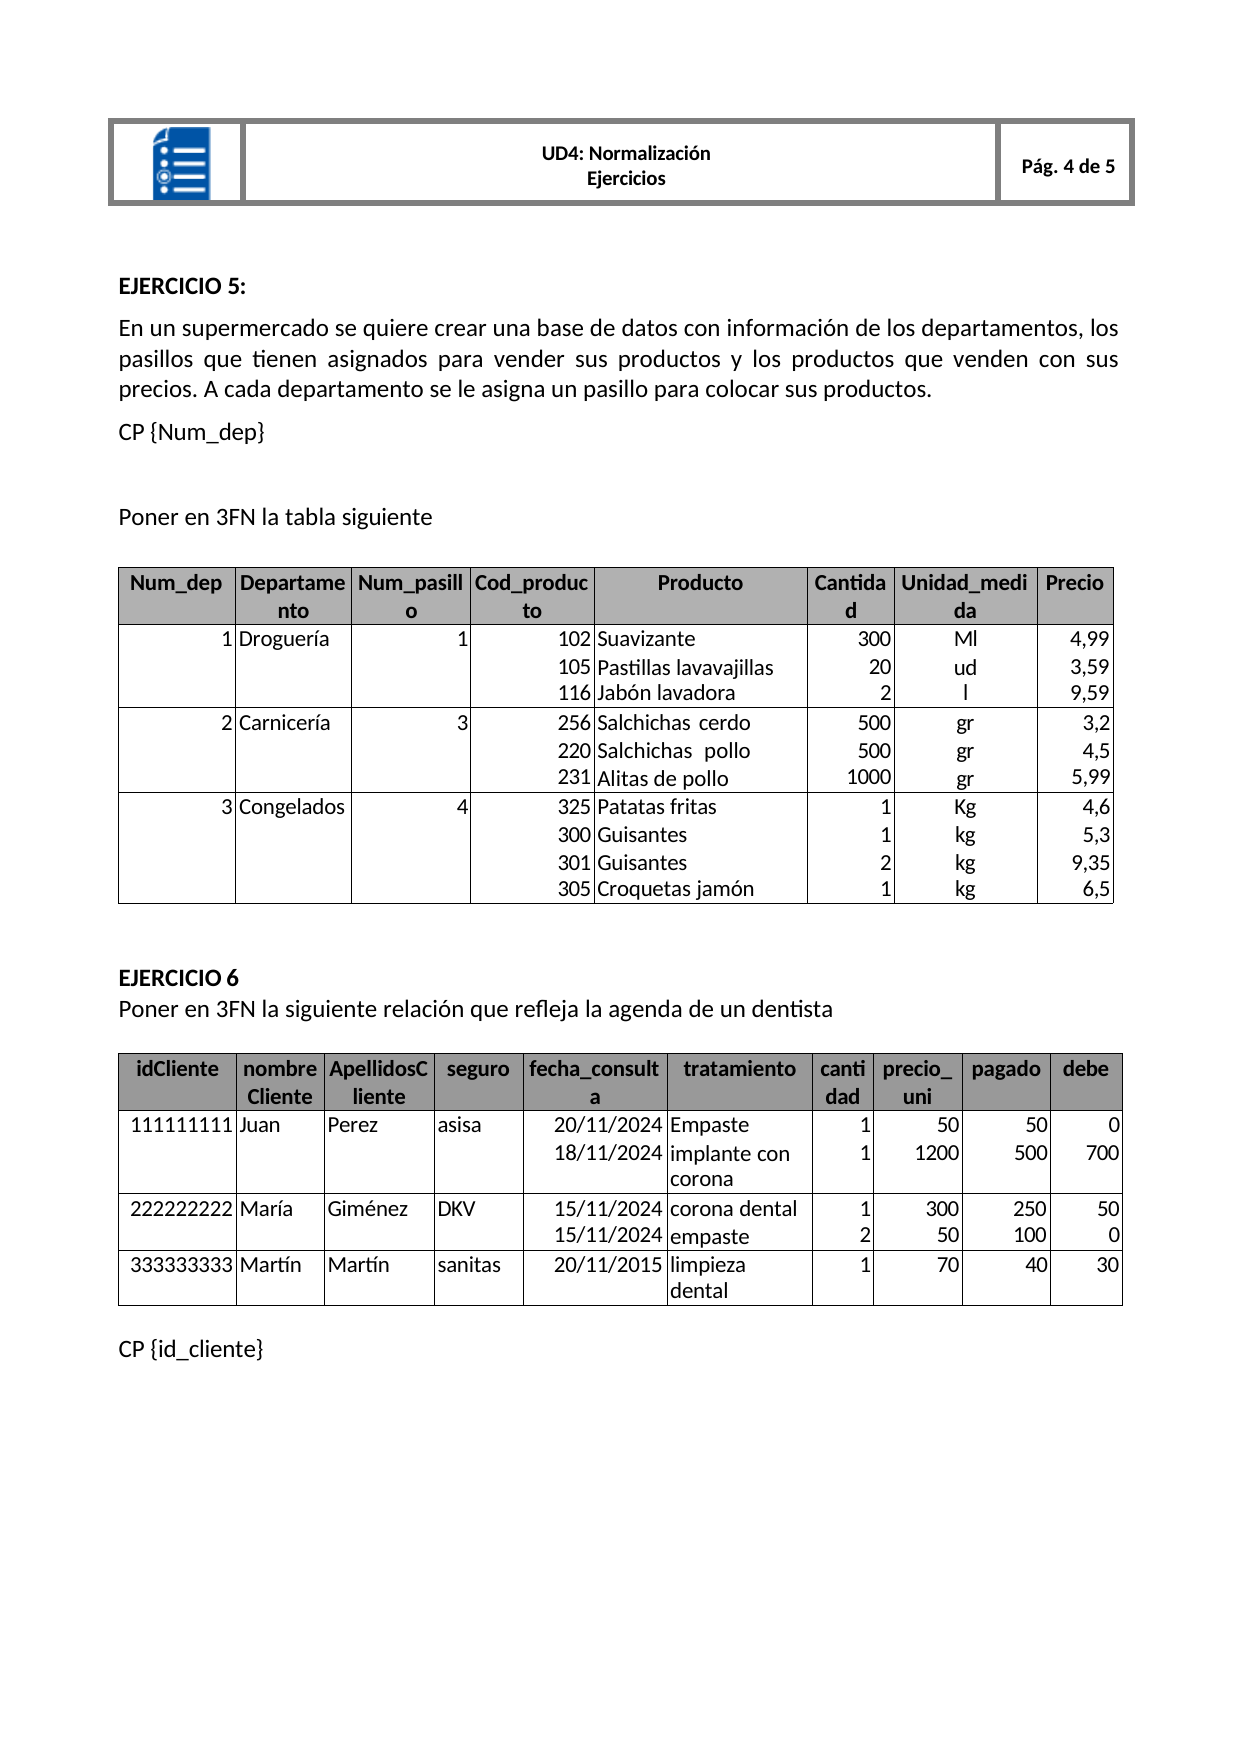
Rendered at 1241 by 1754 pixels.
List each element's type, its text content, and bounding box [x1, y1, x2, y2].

table_cell 20/11/2015 [524, 1251, 667, 1305]
table_cell 1 [813, 1251, 873, 1305]
table_header Cod_produc to [471, 568, 594, 624]
table_cell limpieza dental [668, 1251, 812, 1305]
table_cell Martín [325, 1251, 434, 1305]
table_cell 333333333 [119, 1251, 236, 1305]
subtitle EJERCICIO 6 [118, 962, 1167, 993]
table_cell 40 [963, 1251, 1050, 1305]
table_header Cantida d [808, 568, 894, 624]
table_cell 2 [119, 708, 235, 792]
table_cell 300 50 [874, 1194, 962, 1250]
table_cell 3 [352, 708, 470, 792]
table_cell Empaste implante con corona [668, 1111, 812, 1193]
table_header debe [1051, 1054, 1122, 1110]
table_cell 50 1200 [874, 1111, 962, 1193]
table_cell Juan [237, 1111, 324, 1193]
table_cell 15/11/2024 15/11/2024 [524, 1194, 667, 1250]
table_header Producto [595, 568, 807, 624]
table_cell 222222222 [119, 1194, 236, 1250]
table_cell 1 1 [813, 1111, 873, 1193]
table_header pagado [963, 1054, 1050, 1110]
table_cell 70 [874, 1251, 962, 1305]
table_header precio_ uni [874, 1054, 962, 1110]
text Poner en 3FN la tabla siguiente [118, 501, 1167, 531]
table_cell corona dental empaste [668, 1194, 812, 1250]
table_cell 250 100 [963, 1194, 1050, 1250]
table_cell 300 20 2 [808, 625, 894, 707]
text CP {id_cliente} [118, 1333, 1167, 1364]
table_cell gr gr gr [895, 708, 1037, 792]
text CP {Num_dep} [118, 416, 1167, 446]
table_cell 20/11/2024 18/11/2024 [524, 1111, 667, 1193]
table_cell 102 105 116 [471, 625, 594, 707]
table_cell 30 [1051, 1251, 1122, 1305]
table_header ApellidosC liente [325, 1054, 434, 1110]
table_header Num_pasill o [352, 568, 470, 624]
table_header Departame nto [236, 568, 351, 624]
table_cell 4,99 3,59 9,59 [1038, 625, 1113, 707]
table_header nombre Cliente [237, 1054, 324, 1110]
table_cell asisa [435, 1111, 523, 1193]
table_cell 3,2 4,5 5,99 [1038, 708, 1113, 792]
table_cell Kg kg kg kg [895, 793, 1037, 903]
table_header idCliente [119, 1054, 236, 1110]
table_cell 4,6 5,3 9,35 6,5 [1038, 793, 1113, 903]
table_cell 0 700 [1051, 1111, 1122, 1193]
table_cell 256 220 231 [471, 708, 594, 792]
table_cell Giménez [325, 1194, 434, 1250]
table_header canti dad [813, 1054, 873, 1110]
table_cell 50 500 [963, 1111, 1050, 1193]
text En un supermercado se quiere crear una base de datos con información de los departamentos, los pasillos que tienen asignados para vender sus productos y los productos que venden con sus precios. A cada departamento se le asigna un pasillo para colocar sus productos. [118, 312, 1121, 404]
table_cell 1 1 2 1 [808, 793, 894, 903]
table_cell Patatas fritas Guisantes Guisantes Croquetas jamón [595, 793, 807, 903]
table_cell 3 [119, 793, 235, 903]
table_cell Droguería [236, 625, 351, 707]
subtitle EJERCICIO 5: [118, 270, 1167, 301]
table_cell 325 300 301 305 [471, 793, 594, 903]
table_cell Martín [237, 1251, 324, 1305]
table_header Num_dep [119, 568, 235, 624]
table_header tratamiento [668, 1054, 812, 1110]
table_cell 1 [352, 625, 470, 707]
table_header seguro [435, 1054, 523, 1110]
table_cell 50 0 [1051, 1194, 1122, 1250]
table_cell Ml ud l [895, 625, 1037, 707]
table_cell 111111111 [119, 1111, 236, 1193]
table_cell sanitas [435, 1251, 523, 1305]
table_cell Suavizante Pastillas lavavajillas Jabón lavadora [595, 625, 807, 707]
picture [152, 127, 211, 200]
table_cell DKV [435, 1194, 523, 1250]
text Poner en 3FN la siguiente relación que refleja la agenda de un dentista [118, 993, 1167, 1023]
table_cell 4 [352, 793, 470, 903]
table_header Unidad_medi da [895, 568, 1037, 624]
table_cell María [237, 1194, 324, 1250]
table_cell 1 2 [813, 1194, 873, 1250]
table_cell 1 [119, 625, 235, 707]
table_cell Carnicería [236, 708, 351, 792]
table_cell Congelados [236, 793, 351, 903]
table_header fecha_consult a [524, 1054, 667, 1110]
table_cell Salchichas cerdo Salchichas pollo Alitas de pollo [595, 708, 807, 792]
table_cell 500 500 1000 [808, 708, 894, 792]
table_header Precio [1038, 568, 1113, 624]
table_cell Perez [325, 1111, 434, 1193]
